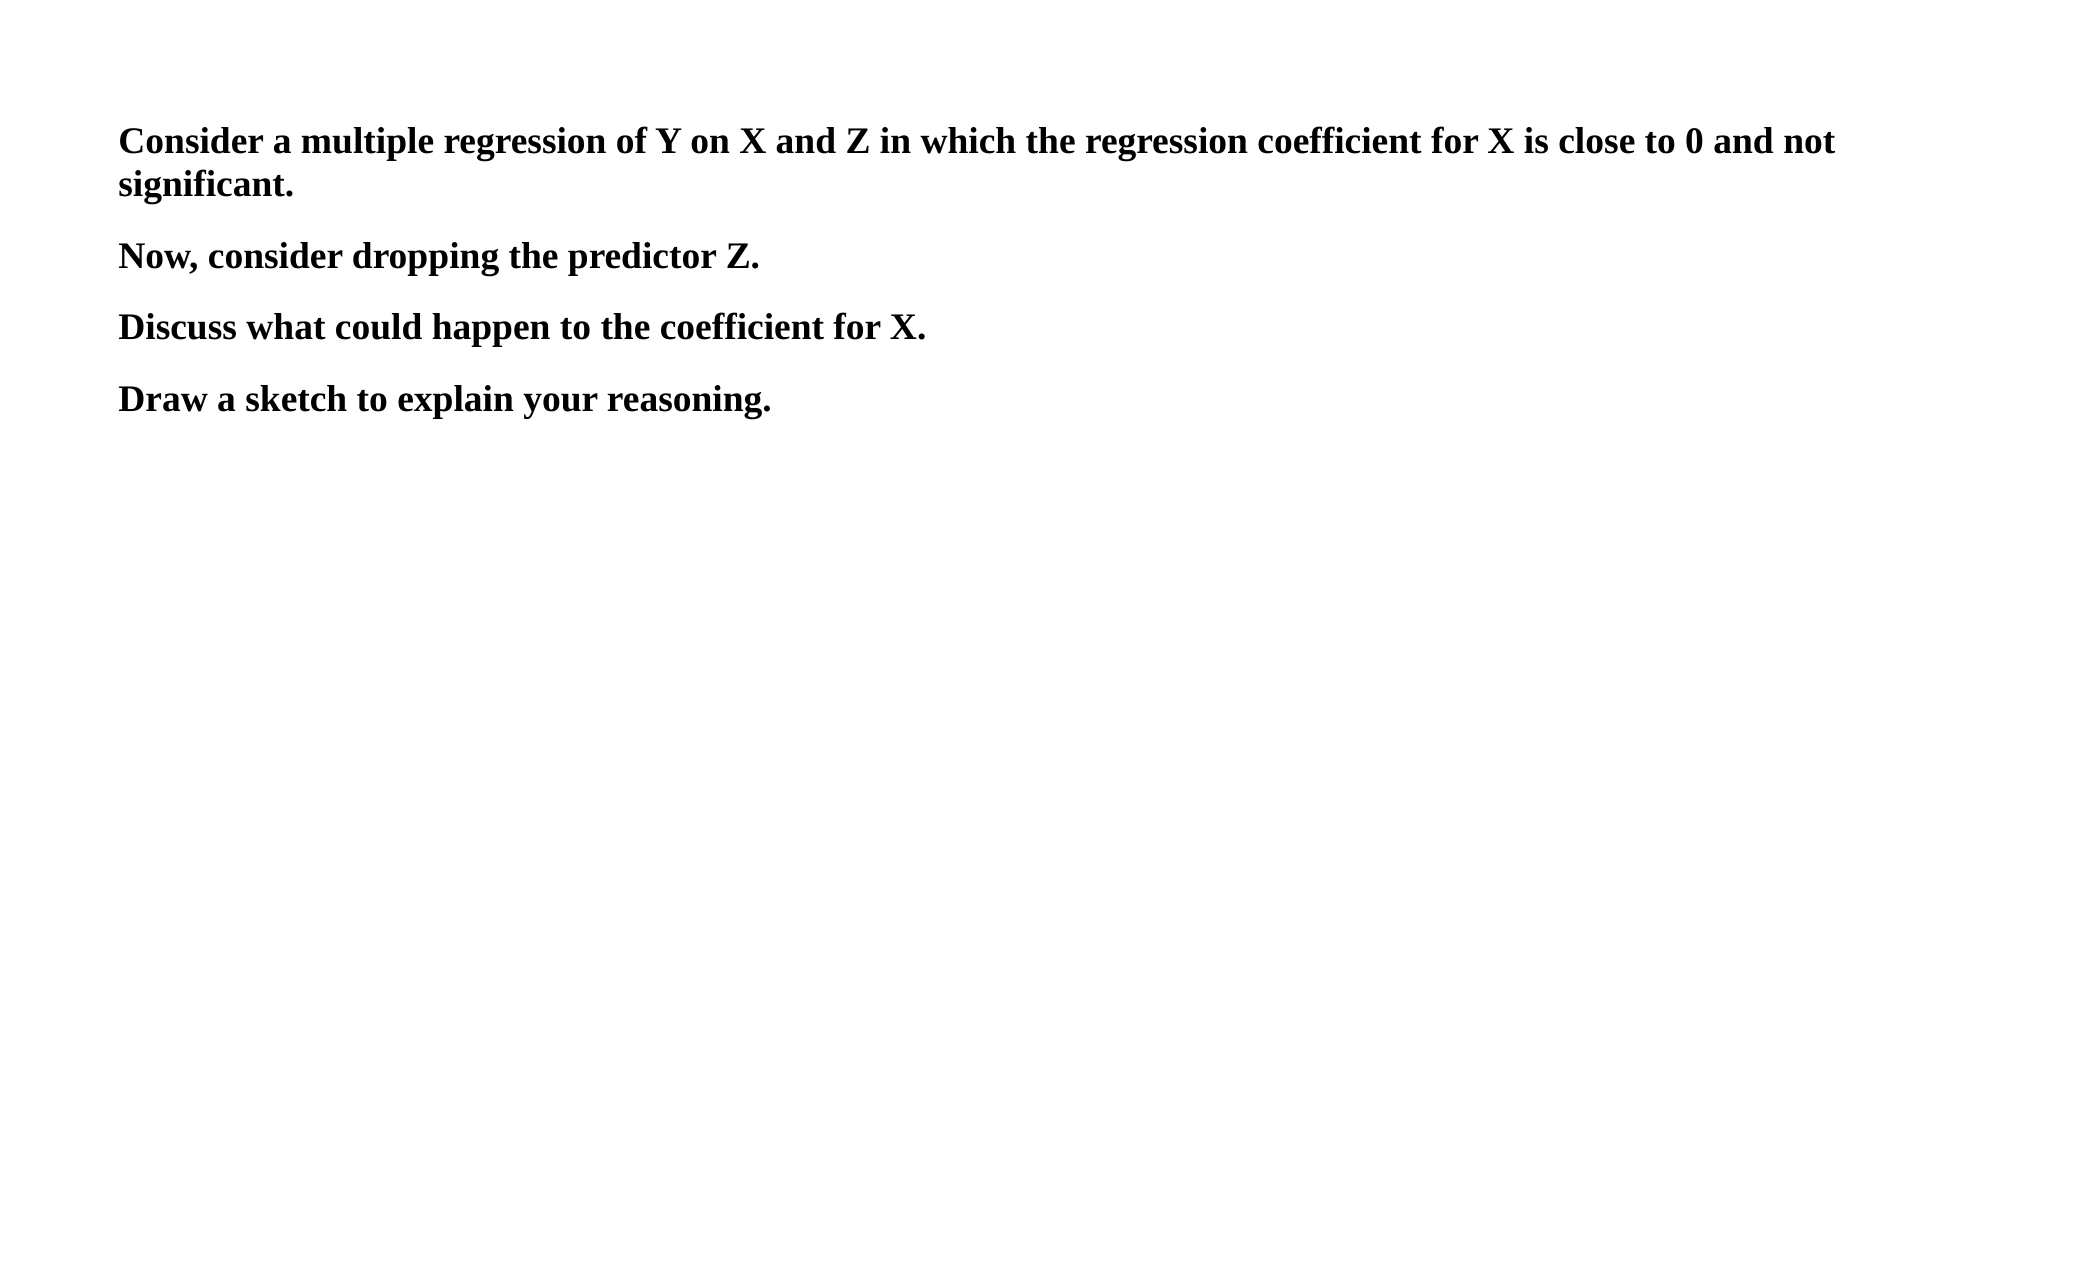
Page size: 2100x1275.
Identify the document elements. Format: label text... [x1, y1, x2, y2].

text Now, consider dropping the predictor Z. [118, 233, 1982, 276]
text Draw a sketch to explain your reasoning. [118, 377, 1982, 420]
text Consider a multiple regression of Y on X and Z in which the regression coefficient for X is close to 0 and not significant. [118, 118, 1982, 204]
text Discuss what could happen to the coefficient for X. [118, 305, 1982, 348]
